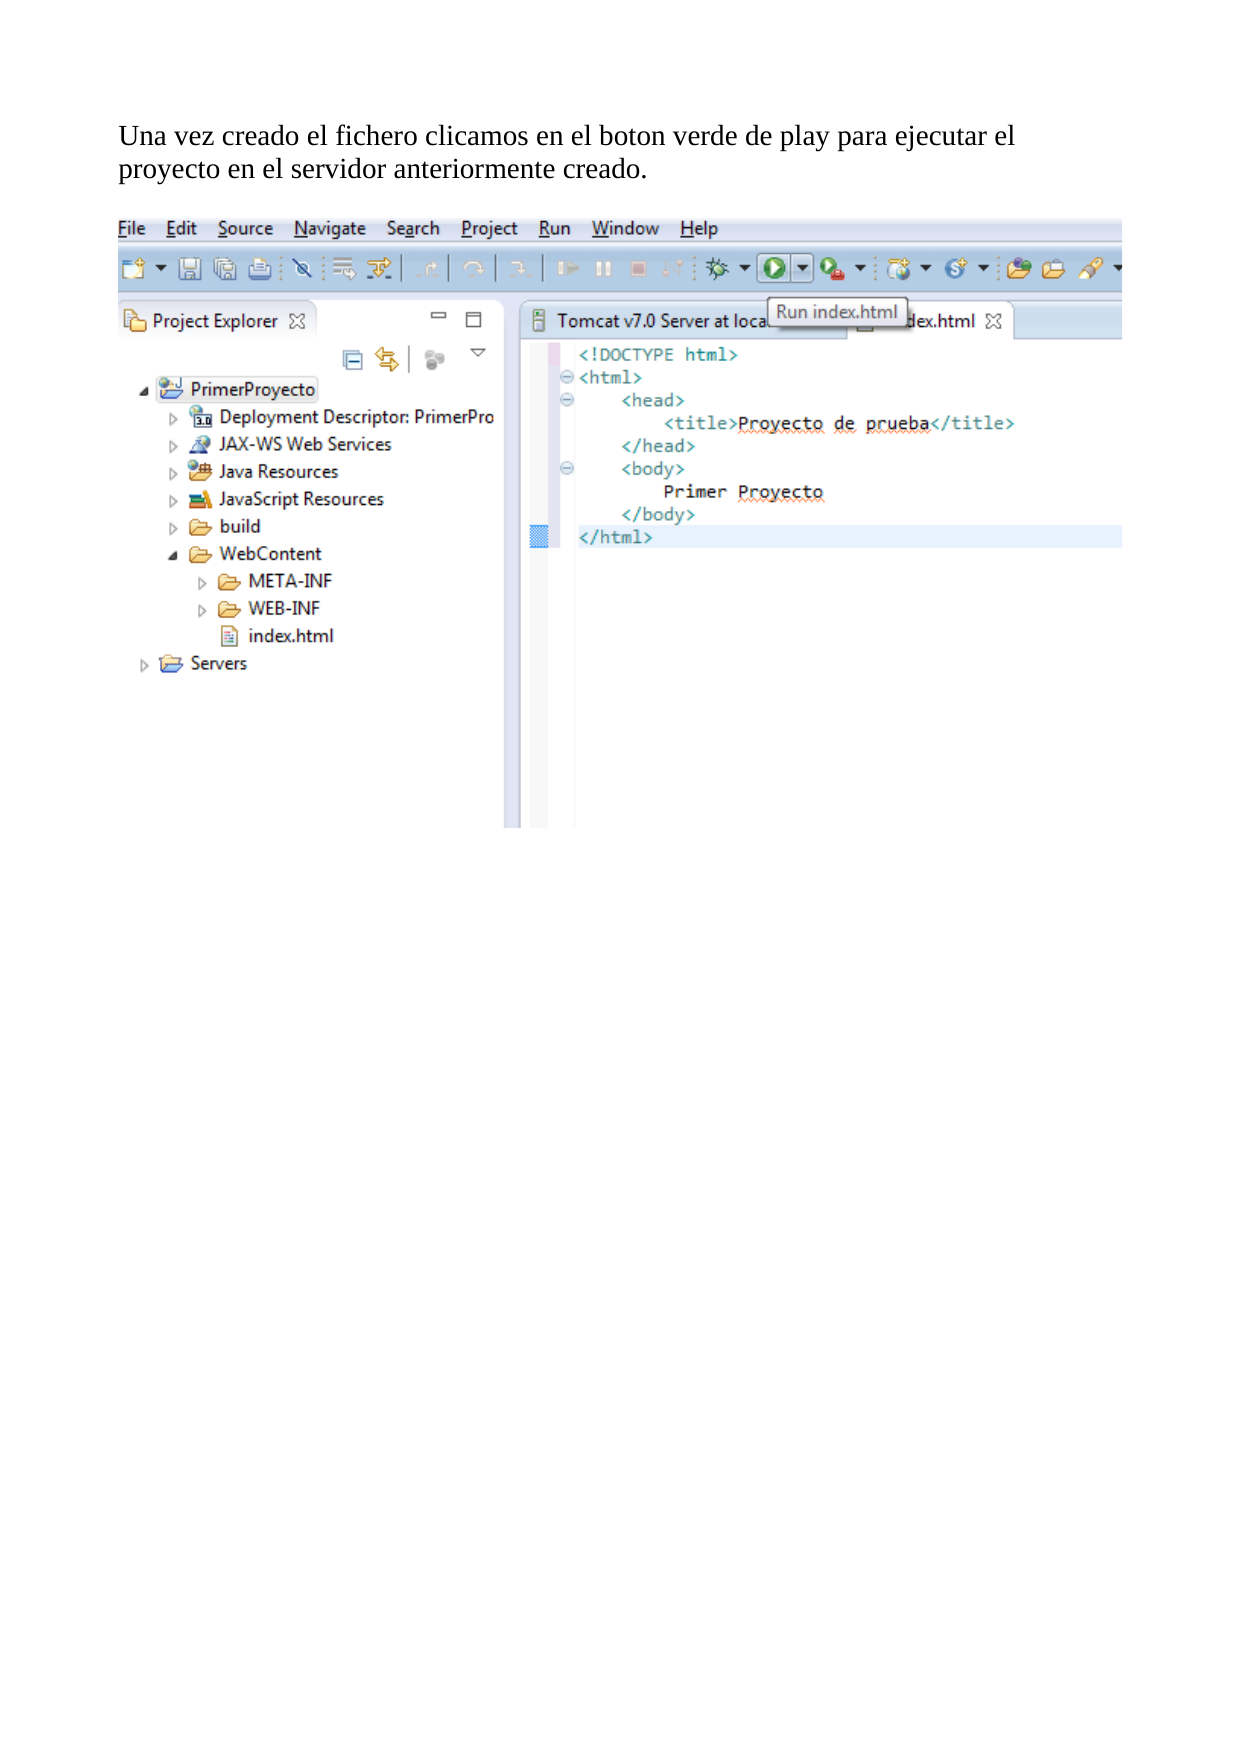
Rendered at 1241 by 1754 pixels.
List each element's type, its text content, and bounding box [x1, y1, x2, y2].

picture [118, 218, 1123, 828]
text Una vez creado el fichero clicamos en el boton verde de play para ejecutar el proyecto en el servidor anteriormente creado. [118, 118, 1122, 185]
